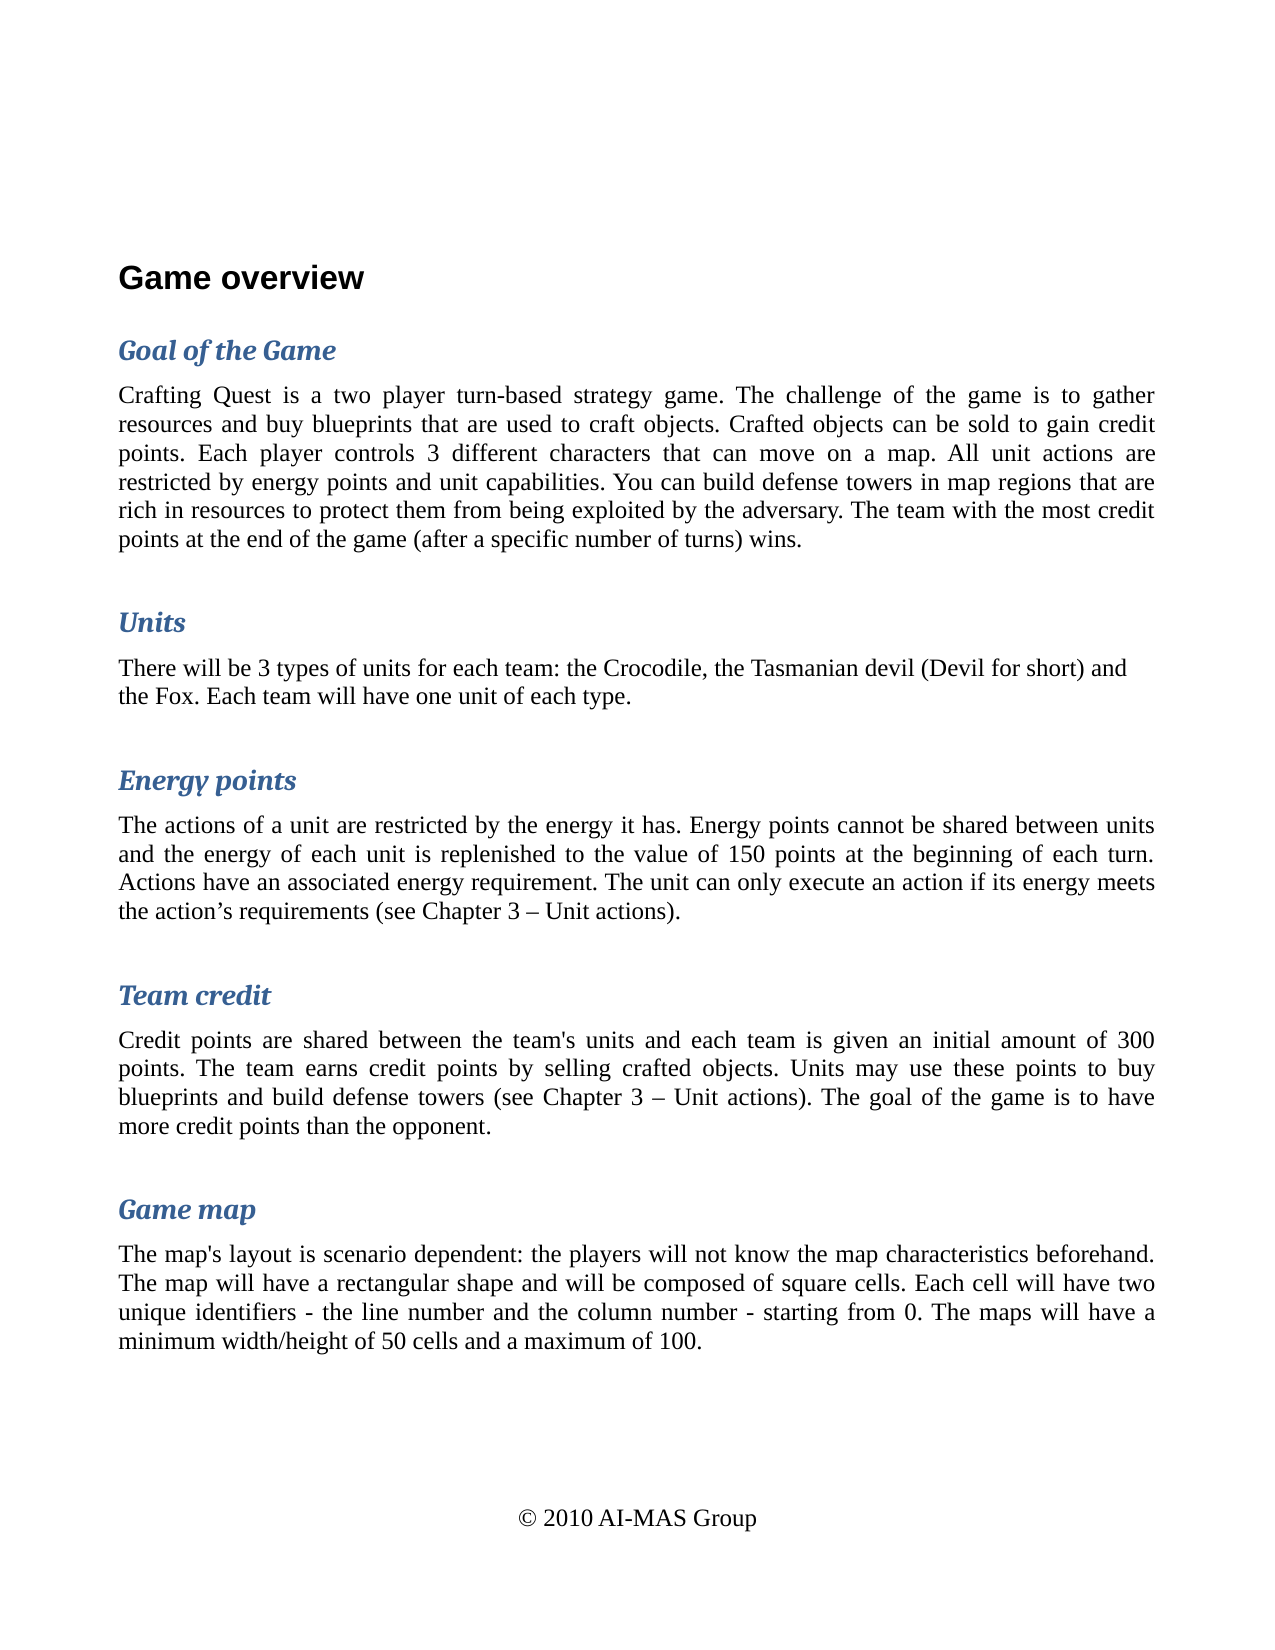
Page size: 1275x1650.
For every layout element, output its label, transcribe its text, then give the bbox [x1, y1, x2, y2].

subtitle Energy points [118, 764, 1157, 797]
subtitle Units [118, 607, 1157, 640]
subtitle Team credit [118, 979, 1157, 1012]
text Credit points are shared between the team's units and each team is given an initial amount of 300 points. The team earns credit points by selling crafted objects. Units may use these points to buy blueprints and build defense towers (see Chapter 3 – Unit actions). The goal of the game is to have more credit points than the opponent. [118, 1025, 1157, 1140]
subtitle Goal of the Game [118, 334, 1157, 368]
text There will be 3 types of units for each team: the Crocodile, the Tasmanian devil (Devil for short) and [118, 653, 1157, 681]
text The map's layout is scenario dependent: the players will not know the map characteristics beforehand. The map will have a rectangular shape and will be composed of square cells. Each cell will have two unique identifiers - the line number and the column number - starting from 0. The maps will have a minimum width/height of 50 cells and a maximum of 100. [118, 1239, 1157, 1354]
text the Fox. Each team will have one unit of each type. [118, 681, 1157, 710]
list Crafting Quest is a two player turn-based strategy game. The challenge of the game is to gather resources and buy blueprints that are used to craft objects. Crafted objects can be sold to gain credit points. Each player controls 3 different characters that can move on a map. All unit actions are restricted by energy points and unit capabilities. You can build defense towers in map regions that are rich in resources to protect them from being exploited by the adversary. The team with the most credit points at the end of the game (after a specific number of turns) wins. [118, 380, 1157, 553]
subtitle Game map [118, 1193, 1157, 1227]
subtitle Game overview [118, 258, 1157, 297]
text The actions of a unit are restricted by the energy it has. Energy points cannot be shared between units and the energy of each unit is replenished to the value of 150 points at the beginning of each turn. Actions have an associated energy requirement. The unit can only execute an action if its energy meets the action’s requirements (see Chapter 3 – Unit actions). [118, 810, 1157, 925]
